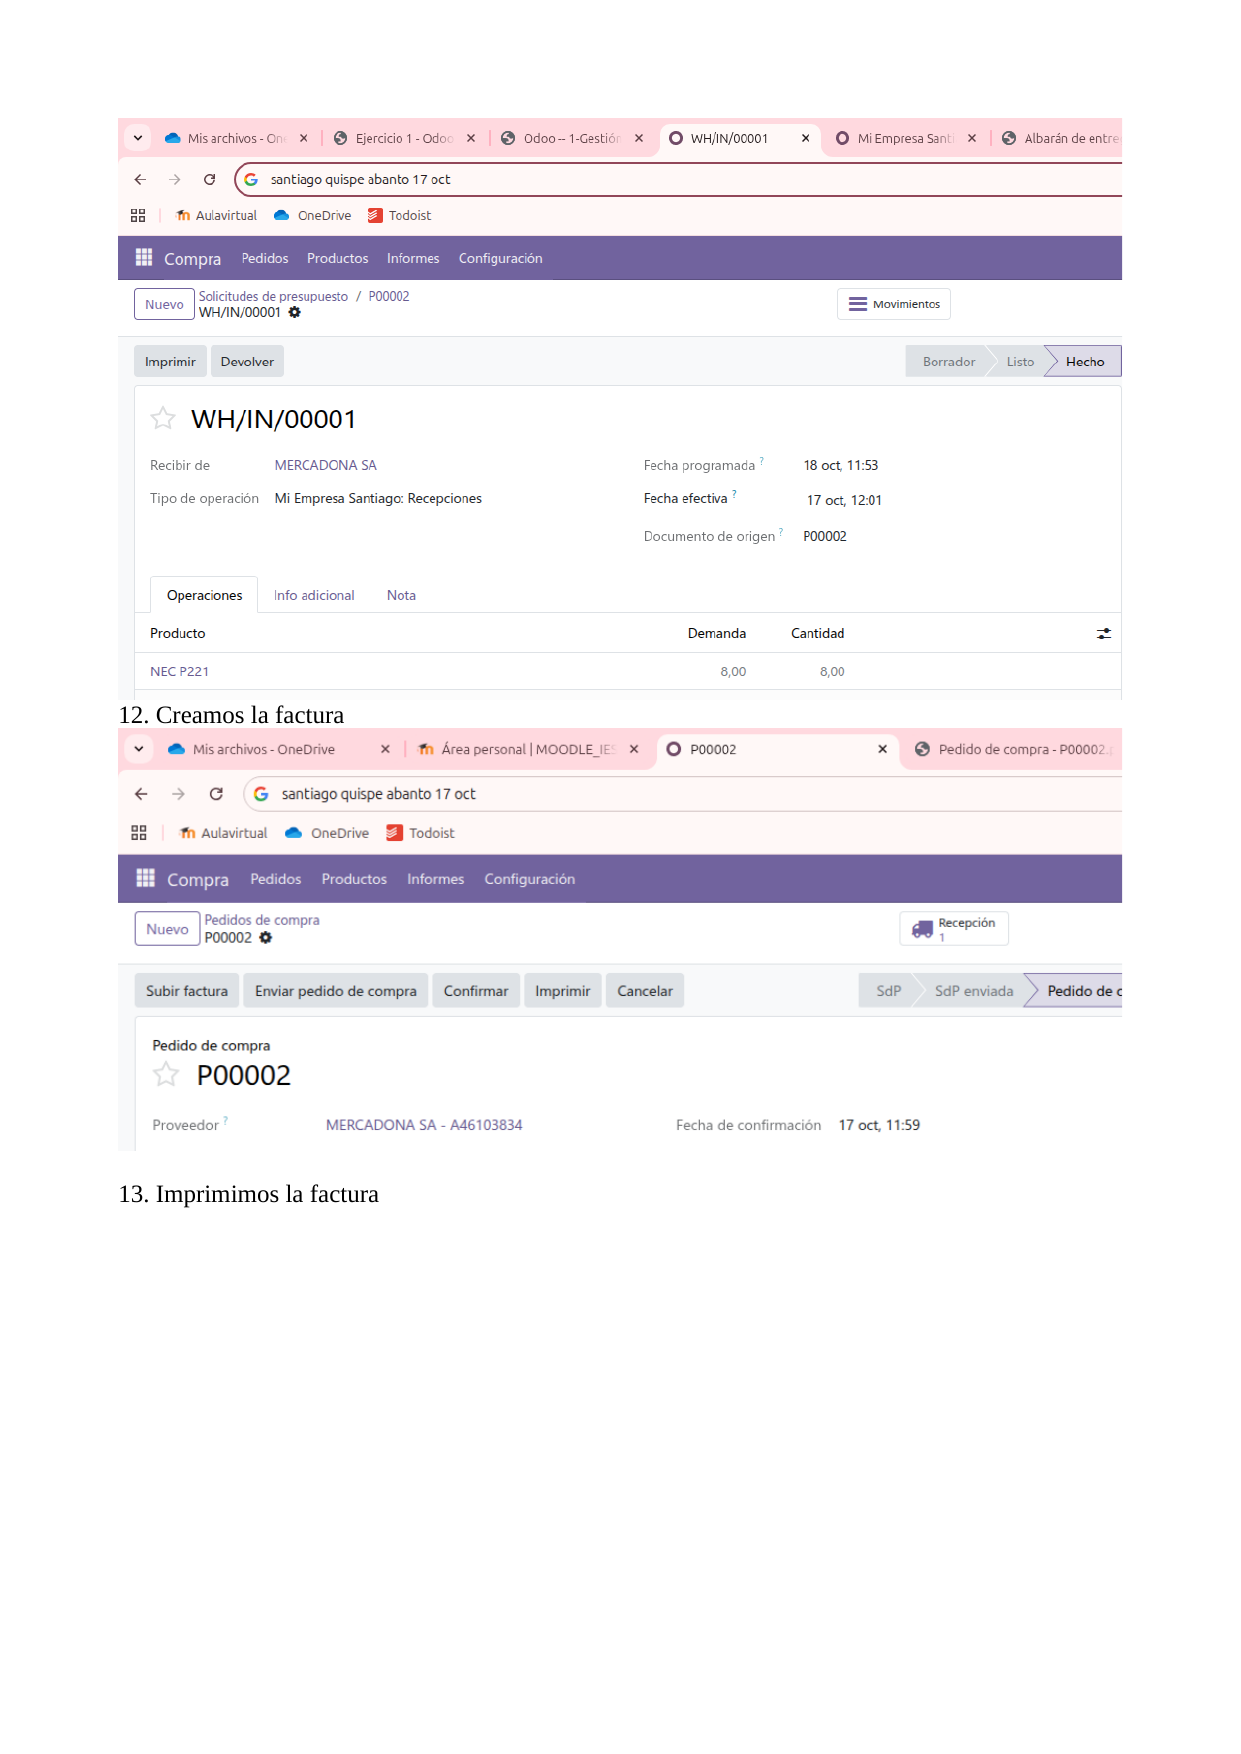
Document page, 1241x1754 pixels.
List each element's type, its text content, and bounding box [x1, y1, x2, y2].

text 12. Creamos la factura [118, 700, 1122, 728]
picture [118, 118, 1123, 700]
picture [118, 728, 1123, 1151]
text 13. Imprimimos la factura [118, 1179, 1122, 1208]
